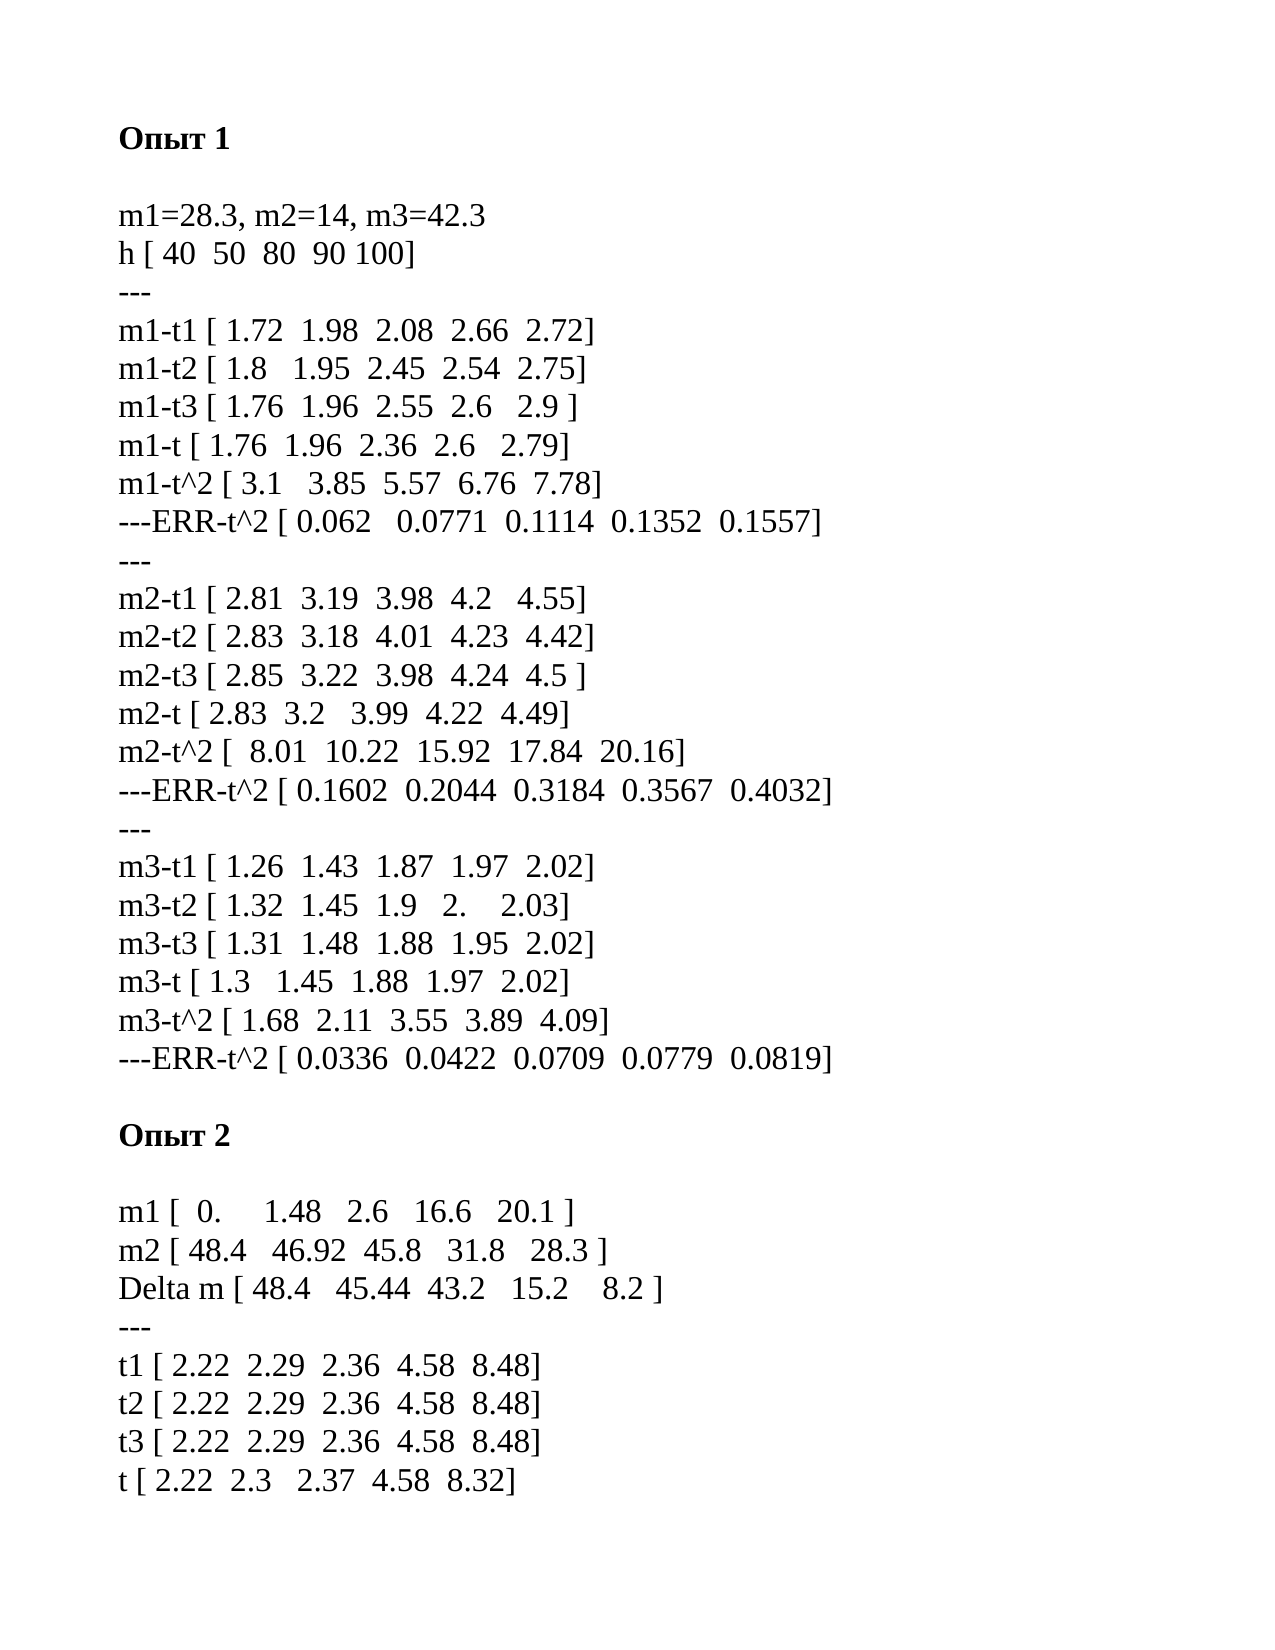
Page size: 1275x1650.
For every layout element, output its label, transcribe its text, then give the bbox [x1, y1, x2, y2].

text --- [118, 271, 1157, 310]
text t [ 2.22 2.3 2.37 4.58 8.32] [118, 1460, 1157, 1498]
text m2-t3 [ 2.85 3.22 3.98 4.24 4.5 ] [118, 655, 1157, 693]
text Опыт 1 [118, 118, 1157, 156]
text m3-t2 [ 1.32 1.45 1.9 2. 2.03] [118, 885, 1157, 923]
text m3-t^2 [ 1.68 2.11 3.55 3.89 4.09] [118, 1000, 1157, 1038]
text m3-t [ 1.3 1.45 1.88 1.97 2.02] [118, 961, 1157, 1000]
text t1 [ 2.22 2.29 2.36 4.58 8.48] [118, 1345, 1157, 1383]
text m2-t2 [ 2.83 3.18 4.01 4.23 4.42] [118, 616, 1157, 655]
text m1-t1 [ 1.72 1.98 2.08 2.66 2.72] [118, 310, 1157, 348]
text ---ERR-t^2 [ 0.1602 0.2044 0.3184 0.3567 0.4032] [118, 770, 1157, 808]
text m2-t1 [ 2.81 3.19 3.98 4.2 4.55] [118, 578, 1157, 616]
text --- [118, 1306, 1157, 1345]
text ---ERR-t^2 [ 0.062 0.0771 0.1114 0.1352 0.1557] [118, 501, 1157, 540]
text m3-t1 [ 1.26 1.43 1.87 1.97 2.02] [118, 846, 1157, 885]
text m2-t [ 2.83 3.2 3.99 4.22 4.49] [118, 693, 1157, 731]
text t3 [ 2.22 2.29 2.36 4.58 8.48] [118, 1421, 1157, 1460]
text Delta m [ 48.4 45.44 43.2 15.2 8.2 ] [118, 1268, 1157, 1306]
text h [ 40 50 80 90 100] [118, 233, 1157, 271]
text m2 [ 48.4 46.92 45.8 31.8 28.3 ] [118, 1230, 1157, 1268]
text --- [118, 808, 1157, 846]
text Опыт 2 [118, 1115, 1157, 1153]
text t2 [ 2.22 2.29 2.36 4.58 8.48] [118, 1383, 1157, 1421]
text m1=28.3, m2=14, m3=42.3 [118, 195, 1157, 233]
text m1-t2 [ 1.8 1.95 2.45 2.54 2.75] [118, 348, 1157, 386]
text m2-t^2 [ 8.01 10.22 15.92 17.84 20.16] [118, 731, 1157, 770]
text m3-t3 [ 1.31 1.48 1.88 1.95 2.02] [118, 923, 1157, 961]
text --- [118, 540, 1157, 578]
text ---ERR-t^2 [ 0.0336 0.0422 0.0709 0.0779 0.0819] [118, 1038, 1157, 1076]
text m1-t3 [ 1.76 1.96 2.55 2.6 2.9 ] [118, 386, 1157, 425]
text m1-t [ 1.76 1.96 2.36 2.6 2.79] [118, 425, 1157, 463]
text m1 [ 0. 1.48 2.6 16.6 20.1 ] [118, 1191, 1157, 1230]
text m1-t^2 [ 3.1 3.85 5.57 6.76 7.78] [118, 463, 1157, 501]
